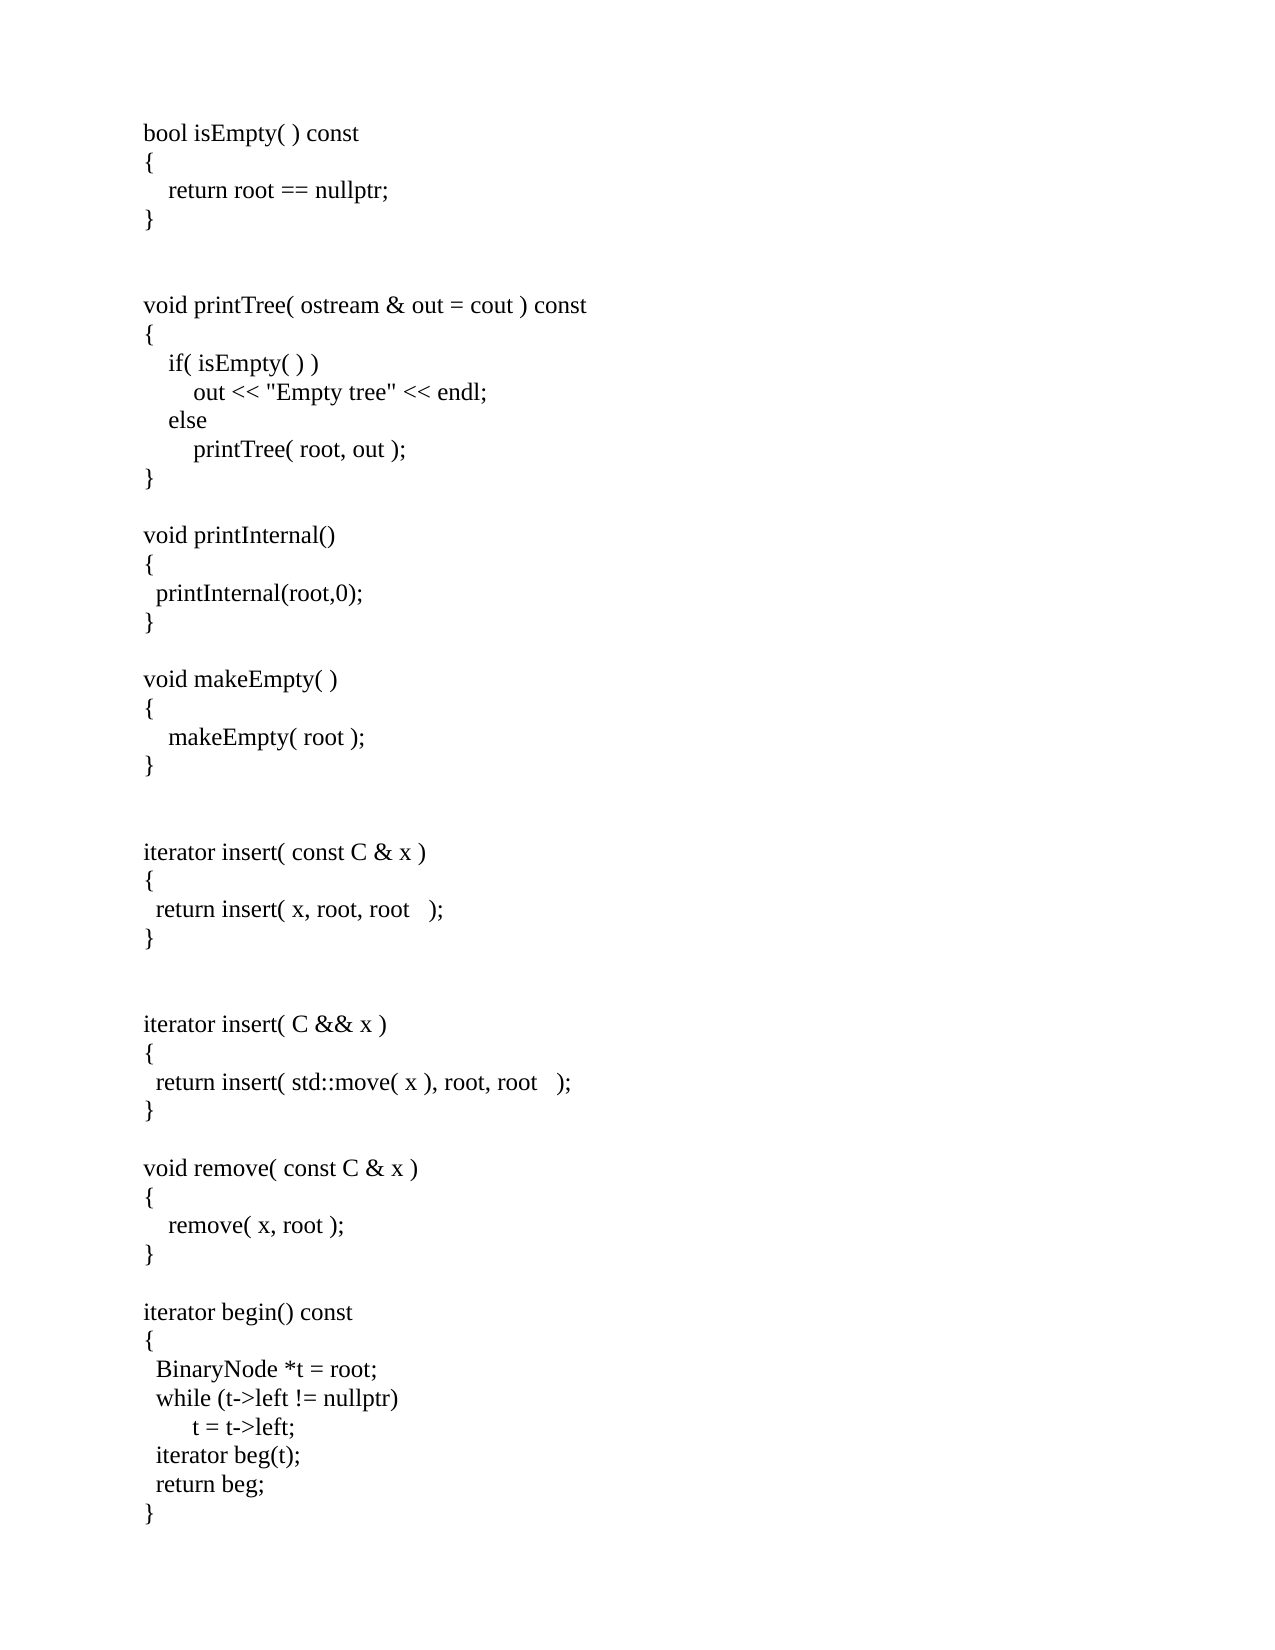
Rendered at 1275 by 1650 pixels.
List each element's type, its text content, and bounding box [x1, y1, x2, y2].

text void printTree( ostream & out = cout ) const [118, 291, 1157, 319]
text return insert( std::move( x ), root, root ); [118, 1067, 1157, 1096]
text iterator insert( const C & x ) [118, 837, 1157, 866]
text } [118, 751, 1157, 779]
text { [118, 1038, 1157, 1067]
text bool isEmpty( ) const [118, 118, 1157, 147]
text { [118, 1182, 1157, 1211]
text void remove( const C & x ) [118, 1153, 1157, 1182]
text { [118, 549, 1157, 578]
text } [118, 1096, 1157, 1124]
text { [118, 693, 1157, 722]
text iterator begin() const [118, 1297, 1157, 1326]
text else [118, 406, 1157, 434]
text return beg; [118, 1469, 1157, 1498]
text void printInternal() [118, 521, 1157, 549]
text { [118, 1326, 1157, 1354]
text out << "Empty tree" << endl; [118, 377, 1157, 406]
text remove( x, root ); [118, 1211, 1157, 1239]
text return insert( x, root, root ); [118, 894, 1157, 923]
text printInternal(root,0); [118, 578, 1157, 607]
text } [118, 1239, 1157, 1268]
text { [118, 147, 1157, 176]
text { [118, 319, 1157, 348]
text } [118, 204, 1157, 233]
text void makeEmpty( ) [118, 664, 1157, 693]
text } [118, 607, 1157, 636]
text } [118, 1498, 1157, 1527]
text } [118, 923, 1157, 952]
text iterator beg(t); [118, 1441, 1157, 1469]
text return root == nullptr; [118, 176, 1157, 204]
text { [118, 866, 1157, 894]
text makeEmpty( root ); [118, 722, 1157, 751]
text BinaryNode *t = root; [118, 1354, 1157, 1383]
text while (t->left != nullptr) [118, 1383, 1157, 1412]
text iterator insert( C && x ) [118, 1009, 1157, 1038]
text t = t->left; [118, 1412, 1157, 1441]
text printTree( root, out ); [118, 434, 1157, 463]
text } [118, 463, 1157, 492]
text if( isEmpty( ) ) [118, 348, 1157, 377]
